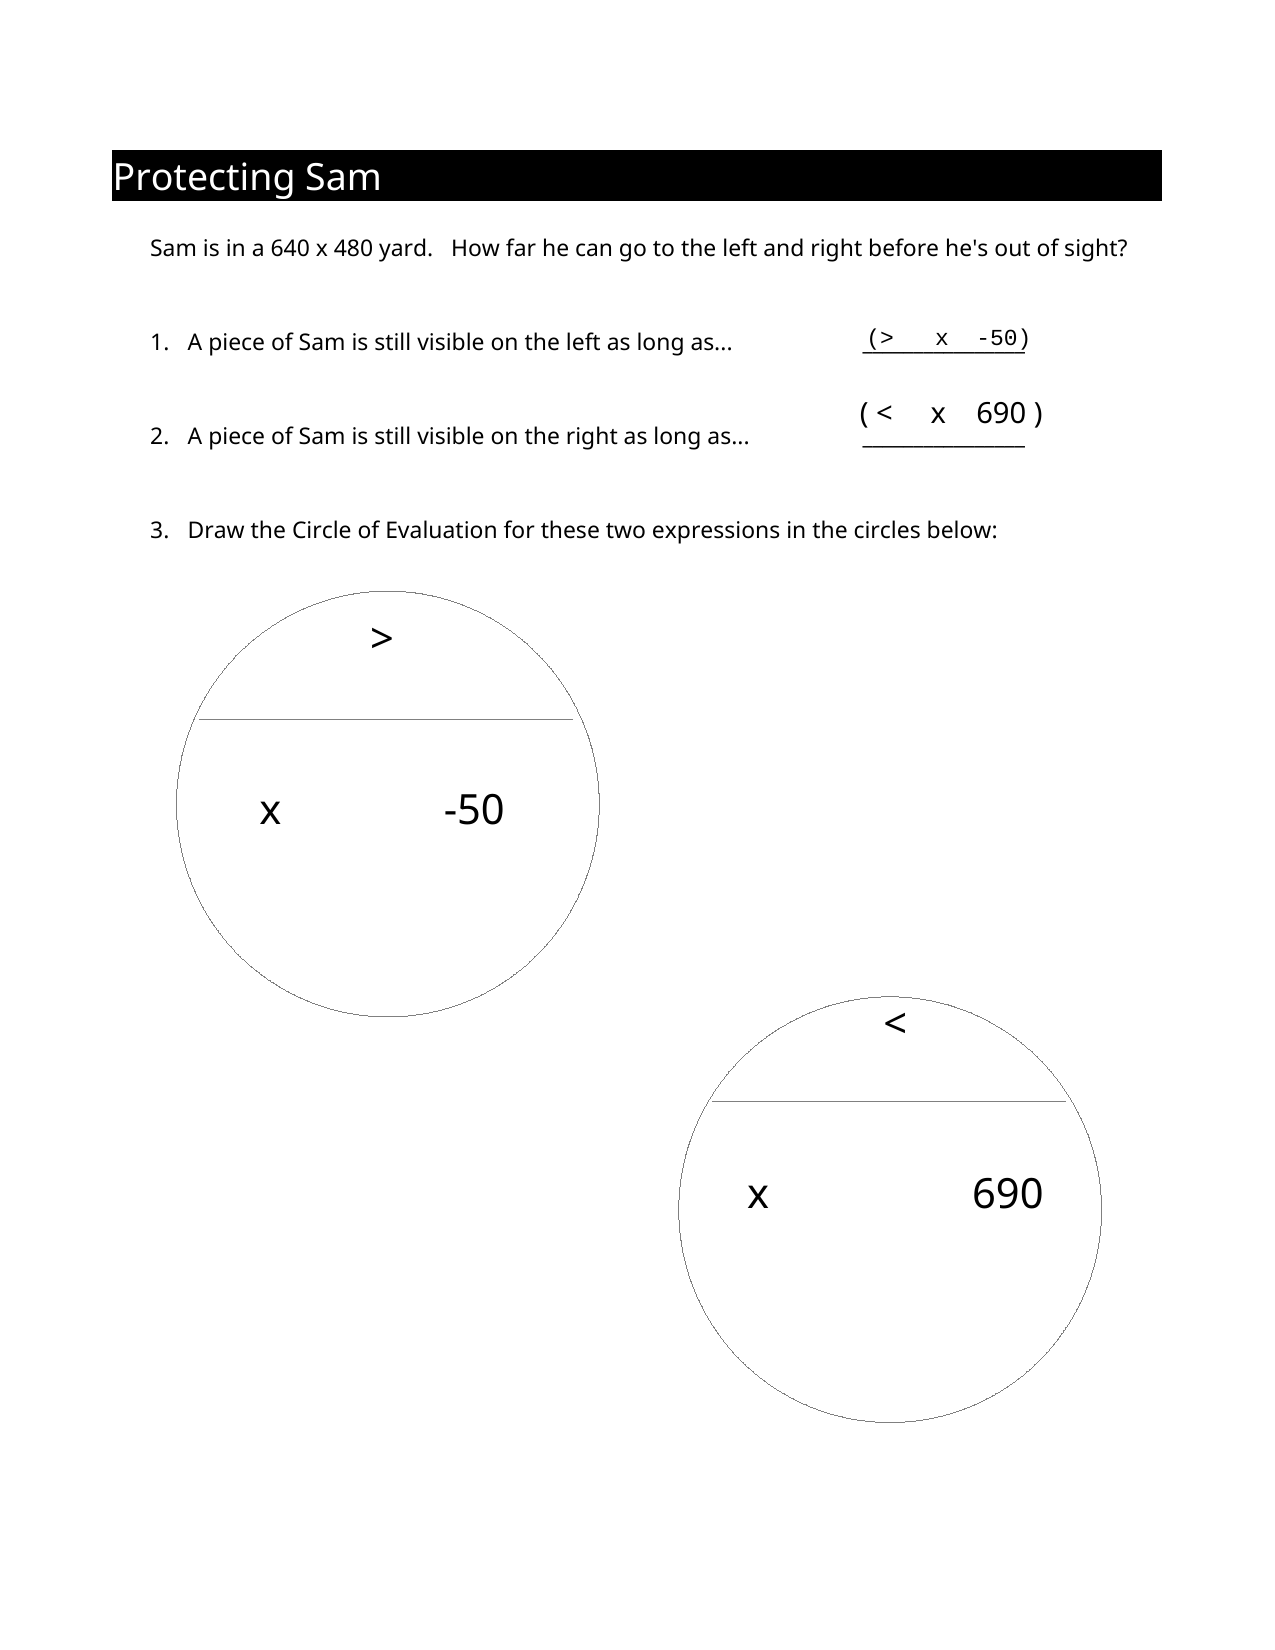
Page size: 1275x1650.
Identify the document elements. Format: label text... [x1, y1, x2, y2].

list Sam is in a 640 x 480 yard. How far he can go to the left and right before he's out of sight? [112, 232, 1162, 263]
subtitle Protecting Sam [112, 150, 1162, 201]
list A piece of Sam is still visible on the left as long as... ________________ [150, 326, 1162, 357]
list Draw the Circle of Evaluation for these two expressions in the circles below: [150, 513, 1162, 545]
list A piece of Sam is still visible on the right as long as... ________________ [150, 420, 1162, 451]
